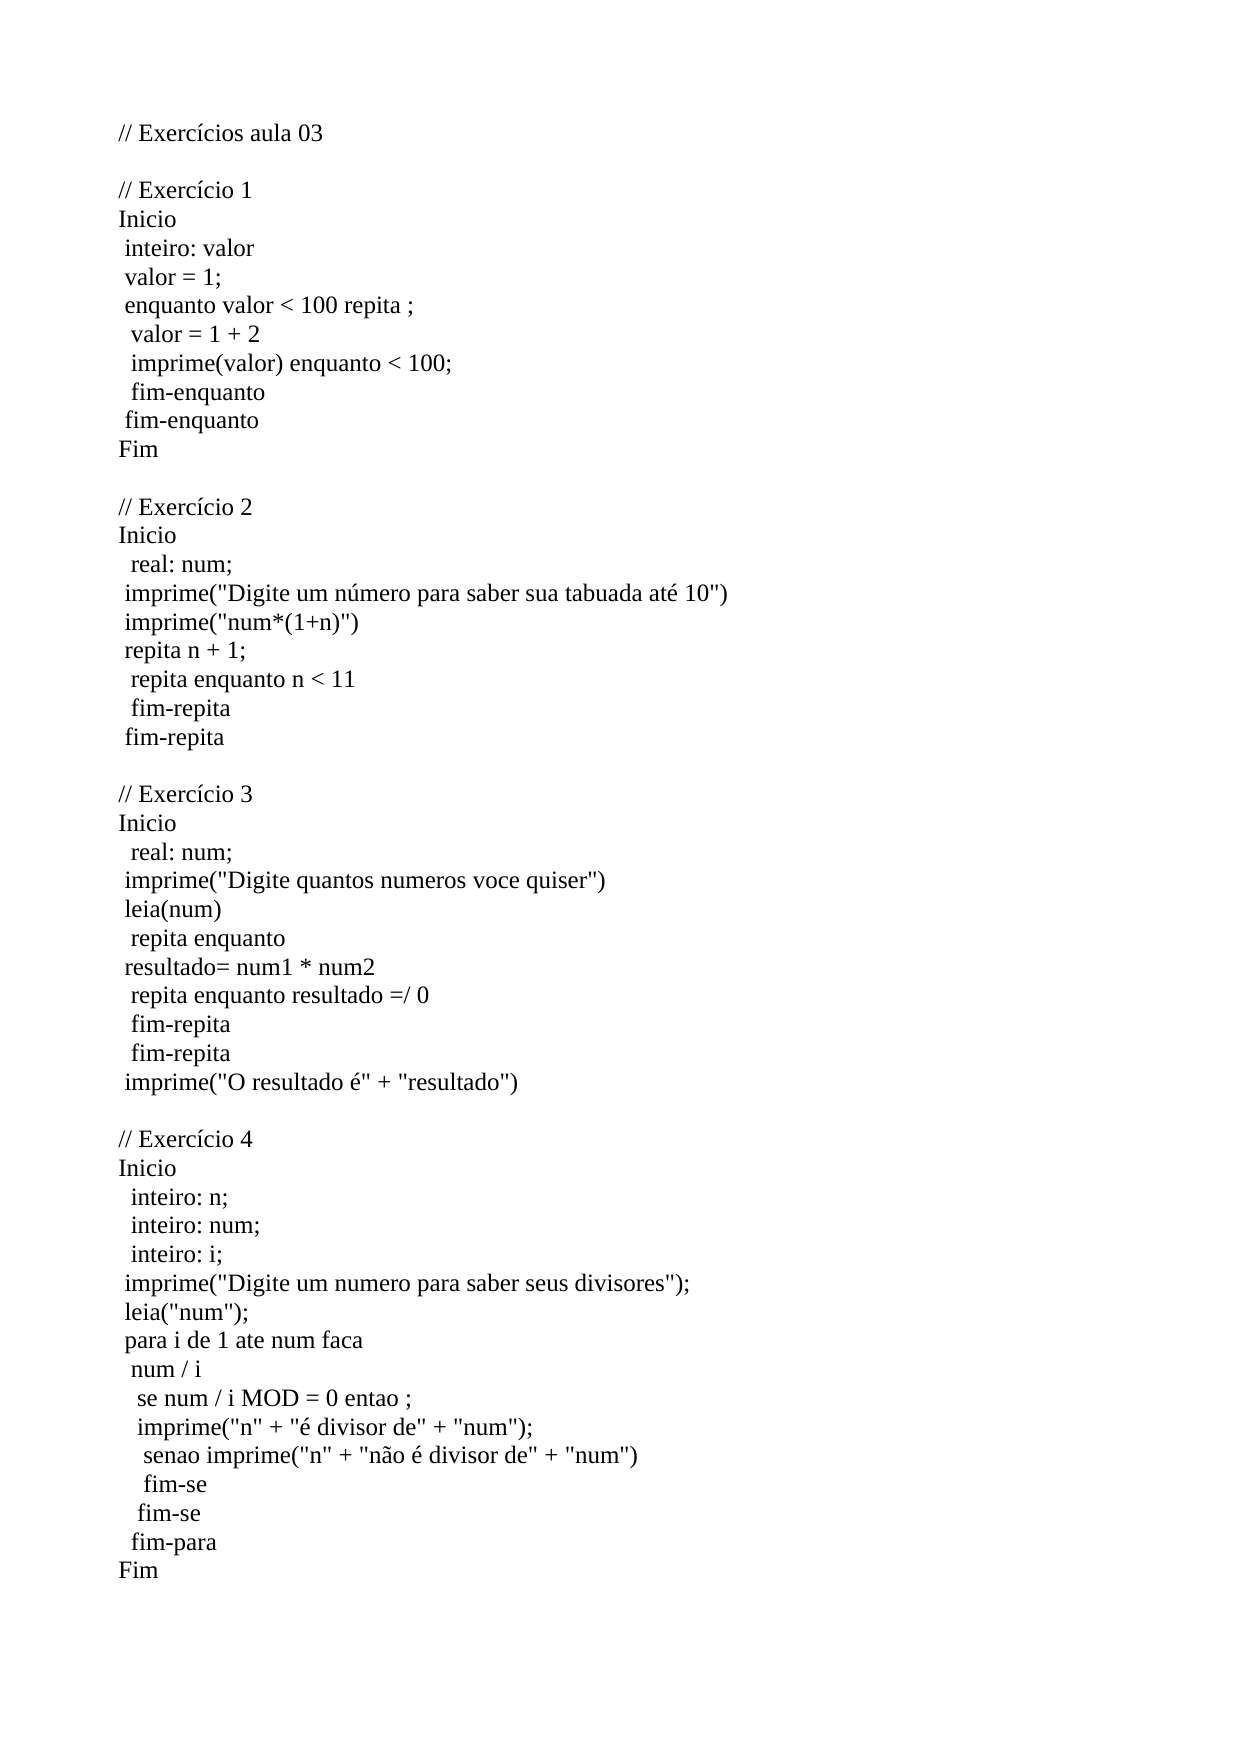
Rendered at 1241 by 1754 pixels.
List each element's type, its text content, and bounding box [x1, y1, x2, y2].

text imprime(valor) enquanto < 100; [118, 348, 1122, 377]
text resultado= num1 * num2 [118, 952, 1122, 981]
text // Exercício 2 [118, 492, 1122, 521]
text // Exercício 3 [118, 779, 1122, 808]
text fim-enquanto [118, 406, 1122, 434]
text Inicio [118, 1153, 1122, 1182]
text // Exercício 4 [118, 1124, 1122, 1153]
text fim-repita [118, 693, 1122, 722]
text fim-repita [118, 1038, 1122, 1067]
text fim-enquanto [118, 377, 1122, 406]
text se num / i MOD = 0 entao ; [118, 1383, 1122, 1412]
text imprime("Digite quantos numeros voce quiser") [118, 866, 1122, 894]
text fim-para [118, 1527, 1122, 1556]
text imprime("n" + "é divisor de" + "num"); [118, 1412, 1122, 1441]
text repita enquanto [118, 923, 1122, 952]
text inteiro: num; [118, 1211, 1122, 1239]
text imprime("O resultado é" + "resultado") [118, 1067, 1122, 1096]
text fim-se [118, 1469, 1122, 1498]
text // Exercício 1 [118, 176, 1122, 204]
text num / i [118, 1354, 1122, 1383]
text senao imprime("n" + "não é divisor de" + "num") [118, 1441, 1122, 1469]
text fim-se [118, 1498, 1122, 1527]
text Inicio [118, 204, 1122, 233]
text valor = 1; [118, 262, 1122, 291]
text Fim [118, 1556, 1122, 1584]
text inteiro: i; [118, 1239, 1122, 1268]
text // Exercícios aula 03 [118, 118, 1122, 147]
text imprime("Digite um número para saber sua tabuada até 10") [118, 578, 1122, 607]
text inteiro: n; [118, 1182, 1122, 1211]
text inteiro: valor [118, 233, 1122, 262]
text leia(num) [118, 894, 1122, 923]
text real: num; [118, 837, 1122, 866]
text fim-repita [118, 722, 1122, 751]
text imprime("num*(1+n)") [118, 607, 1122, 636]
text fim-repita [118, 1009, 1122, 1038]
text Inicio [118, 521, 1122, 549]
text imprime("Digite um numero para saber seus divisores"); [118, 1268, 1122, 1297]
text Fim [118, 434, 1122, 463]
text real: num; [118, 549, 1122, 578]
text repita enquanto n < 11 [118, 664, 1122, 693]
text repita n + 1; [118, 636, 1122, 664]
text leia("num"); [118, 1297, 1122, 1326]
text Inicio [118, 808, 1122, 837]
text repita enquanto resultado =/ 0 [118, 981, 1122, 1009]
text para i de 1 ate num faca [118, 1326, 1122, 1354]
text valor = 1 + 2 [118, 319, 1122, 348]
text enquanto valor < 100 repita ; [118, 291, 1122, 319]
